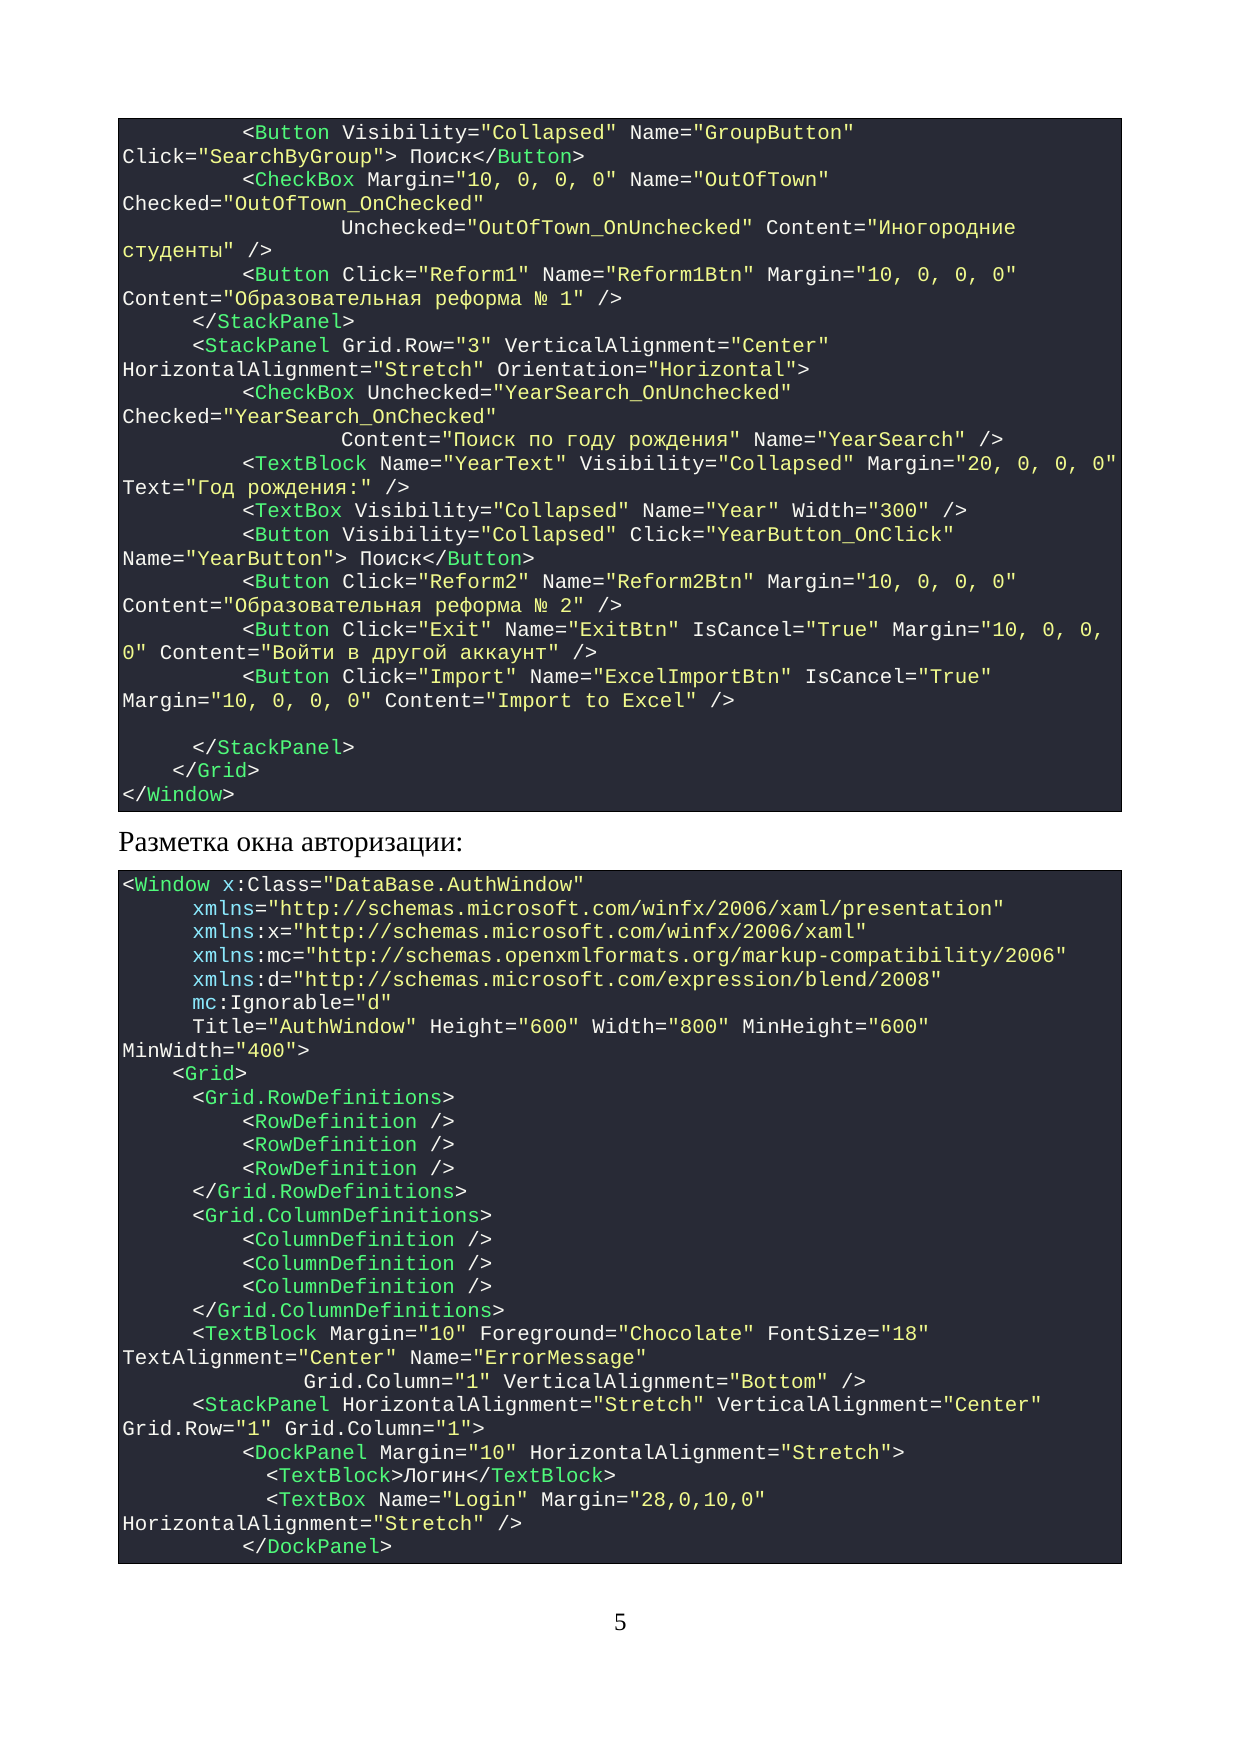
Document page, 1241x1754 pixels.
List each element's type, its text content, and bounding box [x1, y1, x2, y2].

text <CheckBox Margin="10, 0, 0, 0" Name="OutOfTown" Checked="OutOfTown_OnChecked" [119, 165, 1121, 213]
text </StackPanel> [119, 307, 1121, 331]
text <TextBox Name="Login" Margin="28,0,10,0" HorizontalAlignment="Stretch" /> [119, 1485, 1121, 1532]
text xmlns:x="http://schemas.microsoft.com/winfx/2006/xaml" [119, 917, 1121, 941]
text <ColumnDefinition /> [119, 1272, 1121, 1296]
text </Grid.RowDefinitions> [119, 1178, 1121, 1201]
text <TextBox Visibility="Collapsed" Name="Year" Width="300" /> [119, 496, 1121, 520]
text <StackPanel Grid.Row="3" VerticalAlignment="Center" HorizontalAlignment="Stretch" Orientation="Horizontal"> [119, 331, 1121, 378]
text xmlns="http://schemas.microsoft.com/winfx/2006/xaml/presentation" [119, 894, 1121, 917]
text <TextBlock Name="YearText" Visibility="Collapsed" Margin="20, 0, 0, 0" Text="Год рождения:" /> [119, 449, 1121, 496]
text Grid.Column="1" VerticalAlignment="Bottom" /> [119, 1367, 1121, 1390]
text Title="AuthWindow" Height="600" Width="800" MinHeight="600" MinWidth="400"> [119, 1012, 1121, 1059]
text <Button Click="Reform2" Name="Reform2Btn" Margin="10, 0, 0, 0" Content="Образовательная реформа № 2" /> [119, 567, 1121, 615]
text <RowDefinition /> [119, 1154, 1121, 1178]
text Content="Поиск по году рождения" Name="YearSearch" /> [119, 426, 1121, 449]
text Unchecked="OutOfTown_OnUnchecked" Content="Иногородние студенты" /> [119, 213, 1121, 260]
text <StackPanel HorizontalAlignment="Stretch" VerticalAlignment="Center" Grid.Row="1" Grid.Column="1"> [119, 1390, 1121, 1438]
text <Button Visibility="Collapsed" Click="YearButton_OnClick" Name="YearButton"> Поиск</Button> [119, 520, 1121, 567]
text <Grid> [119, 1059, 1121, 1083]
text <TextBlock Margin="10" Foreground="Chocolate" FontSize="18" TextAlignment="Center" Name="ErrorMessage" [119, 1319, 1121, 1367]
text </Grid> [119, 757, 1121, 780]
text <ColumnDefinition /> [119, 1225, 1121, 1248]
text <TextBlock>Логин</TextBlock> [119, 1461, 1121, 1485]
text </StackPanel> [119, 733, 1121, 757]
text <RowDefinition /> [119, 1107, 1121, 1130]
text <CheckBox Unchecked="YearSearch_OnUnchecked" Checked="YearSearch_OnChecked" [119, 378, 1121, 426]
text xmlns:d="http://schemas.microsoft.com/expression/blend/2008" [119, 965, 1121, 988]
text <Button Click="Import" Name="ExcelImportBtn" IsCancel="True" Margin="10, 0, 0, 0" Content="Import to Excel" /> [119, 662, 1121, 709]
text <Grid.RowDefinitions> [119, 1083, 1121, 1107]
text </DockPanel> [119, 1532, 1121, 1563]
text <Window x:Class="DataBase.AuthWindow" [119, 871, 1121, 894]
text </Grid.ColumnDefinitions> [119, 1296, 1121, 1319]
text <Grid.ColumnDefinitions> [119, 1201, 1121, 1225]
text <ColumnDefinition /> [119, 1248, 1121, 1272]
text mc:Ignorable="d" [119, 988, 1121, 1012]
text <Button Visibility="Collapsed" Name="GroupButton" Click="SearchByGroup"> Поиск</Button> [119, 119, 1121, 165]
text </Window> [119, 780, 1121, 811]
text Разметка окна авторизации: [118, 824, 1122, 858]
text <Button Click="Exit" Name="ExitBtn" IsCancel="True" Margin="10, 0, 0, 0" Content="Войти в другой аккаунт" /> [119, 615, 1121, 662]
text <DockPanel Margin="10" HorizontalAlignment="Stretch"> [119, 1438, 1121, 1461]
text <RowDefinition /> [119, 1130, 1121, 1154]
text <Button Click="Reform1" Name="Reform1Btn" Margin="10, 0, 0, 0" Content="Образовательная реформа № 1" /> [119, 260, 1121, 307]
text xmlns:mc="http://schemas.openxmlformats.org/markup-compatibility/2006" [119, 941, 1121, 965]
